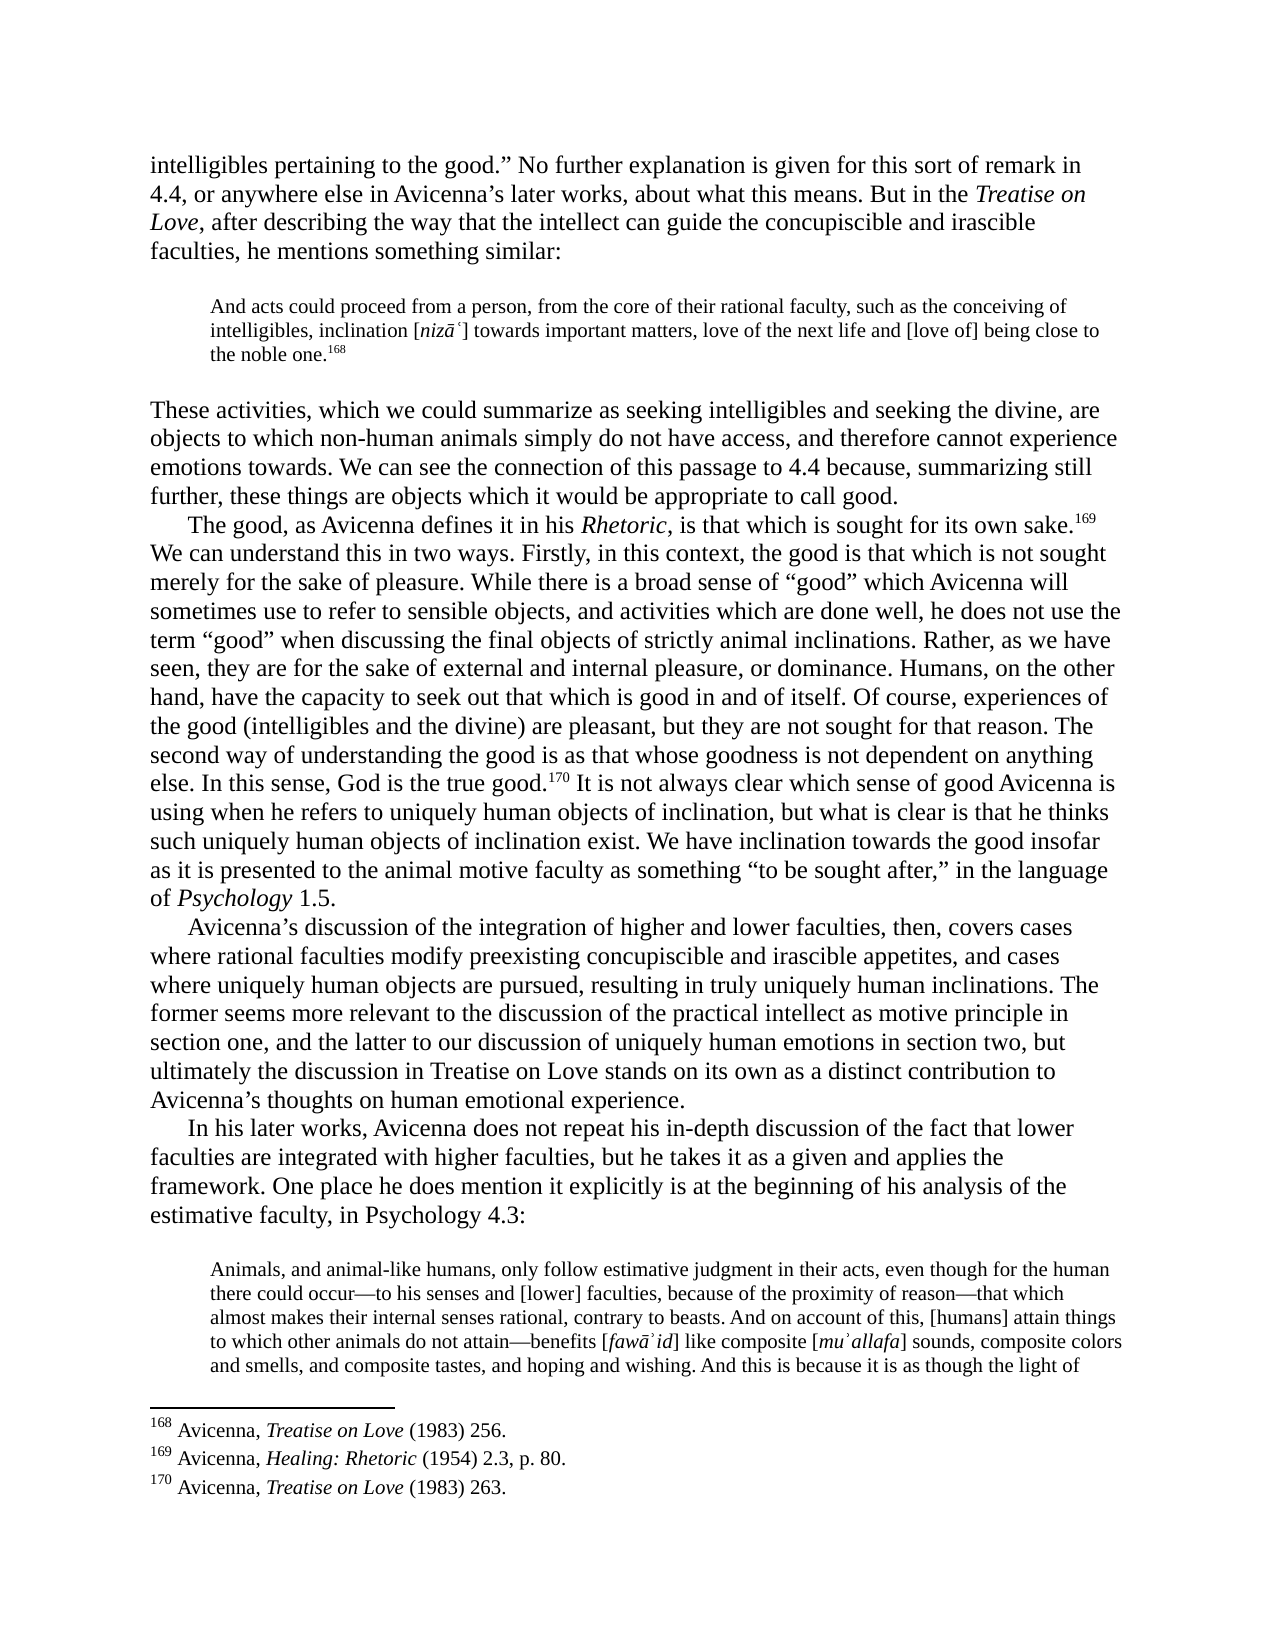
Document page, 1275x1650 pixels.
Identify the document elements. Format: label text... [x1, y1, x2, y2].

text These activities, which we could summarize as seeking intelligibles and seeking the divine, are objects to which non-human animals simply do not have access, and therefore cannot experience emotions towards. We can see the connection of this passage to 4.4 because, summarizing still further, these things are objects which it would be appropriate to call good. [150, 395, 1125, 510]
text Avicenna, Healing: Rhetoric (1954) 2.3, p. 80. [150, 1442, 1125, 1471]
text intelligibles pertaining to the good.” No further explanation is given for this sort of remark in 4.4, or anywhere else in Avicenna’s later works, about what this means. But in the Treatise on Love, after describing the way that the intellect can guide the concupiscible and irascible faculties, he mentions something similar: [150, 150, 1125, 265]
text Avicenna, Treatise on Love (1983) 263. [150, 1471, 1125, 1500]
text And acts could proceed from a person, from the core of their rational faculty, such as the conceiving of intelligibles, inclination [nizāʿ] towards important matters, love of the next life and [love of] being close to the noble one. [210, 294, 1125, 366]
text The good, as Avicenna defines it in his Rhetoric, is that which is sought for its own sake. We can understand this in two ways. Firstly, in this context, the good is that which is not sought merely for the sake of pleasure. While there is a broad sense of “good” which Avicenna will sometimes use to refer to sensible objects, and activities which are done well, he does not use the term “good” when discussing the final objects of strictly animal inclinations. Rather, as we have seen, they are for the sake of external and internal pleasure, or dominance. Humans, on the other hand, have the capacity to seek out that which is good in and of itself. Of course, experiences of the good (intelligibles and the divine) are pleasant, but they are not sought for that reason. The second way of understanding the good is as that whose goodness is not dependent on anything else. In this sense, God is the true good. It is not always clear which sense of good Avicenna is using when he refers to uniquely human objects of inclination, but what is clear is that he thinks such uniquely human objects of inclination exist. We have inclination towards the good insofar as it is presented to the animal motive faculty as something “to be sought after,” in the language of Psychology 1.5. [150, 510, 1125, 912]
text In his later works, Avicenna does not repeat his in-depth discussion of the fact that lower faculties are integrated with higher faculties, but he takes it as a given and applies the framework. One place he does mention it explicitly is at the beginning of his analysis of the estimative faculty, in Psychology 4.3: [150, 1113, 1125, 1228]
text Avicenna, Treatise on Love (1983) 256. [150, 1414, 1125, 1442]
text Avicenna’s discussion of the integration of higher and lower faculties, then, covers cases where rational faculties modify preexisting concupiscible and irascible appetites, and cases where uniquely human objects are pursued, resulting in truly uniquely human inclinations. The former seems more relevant to the discussion of the practical intellect as motive principle in section one, and the latter to our discussion of uniquely human emotions in section two, but ultimately the discussion in Treatise on Love stands on its own as a distinct contribution to Avicenna’s thoughts on human emotional experience. [150, 912, 1125, 1113]
text Animals, and animal-like humans, only follow estimative judgment in their acts, even though for the human there could occur—to his senses and [lower] faculties, because of the proximity of reason—that which almost makes their internal senses rational, contrary to beasts. And on account of this, [humans] attain things to which other animals do not attain—benefits [fawāʾid] like composite [muʾallafa] sounds, composite colors and smells, and composite tastes, and hoping and wishing. And this is because it is as though the light of [210, 1257, 1125, 1377]
